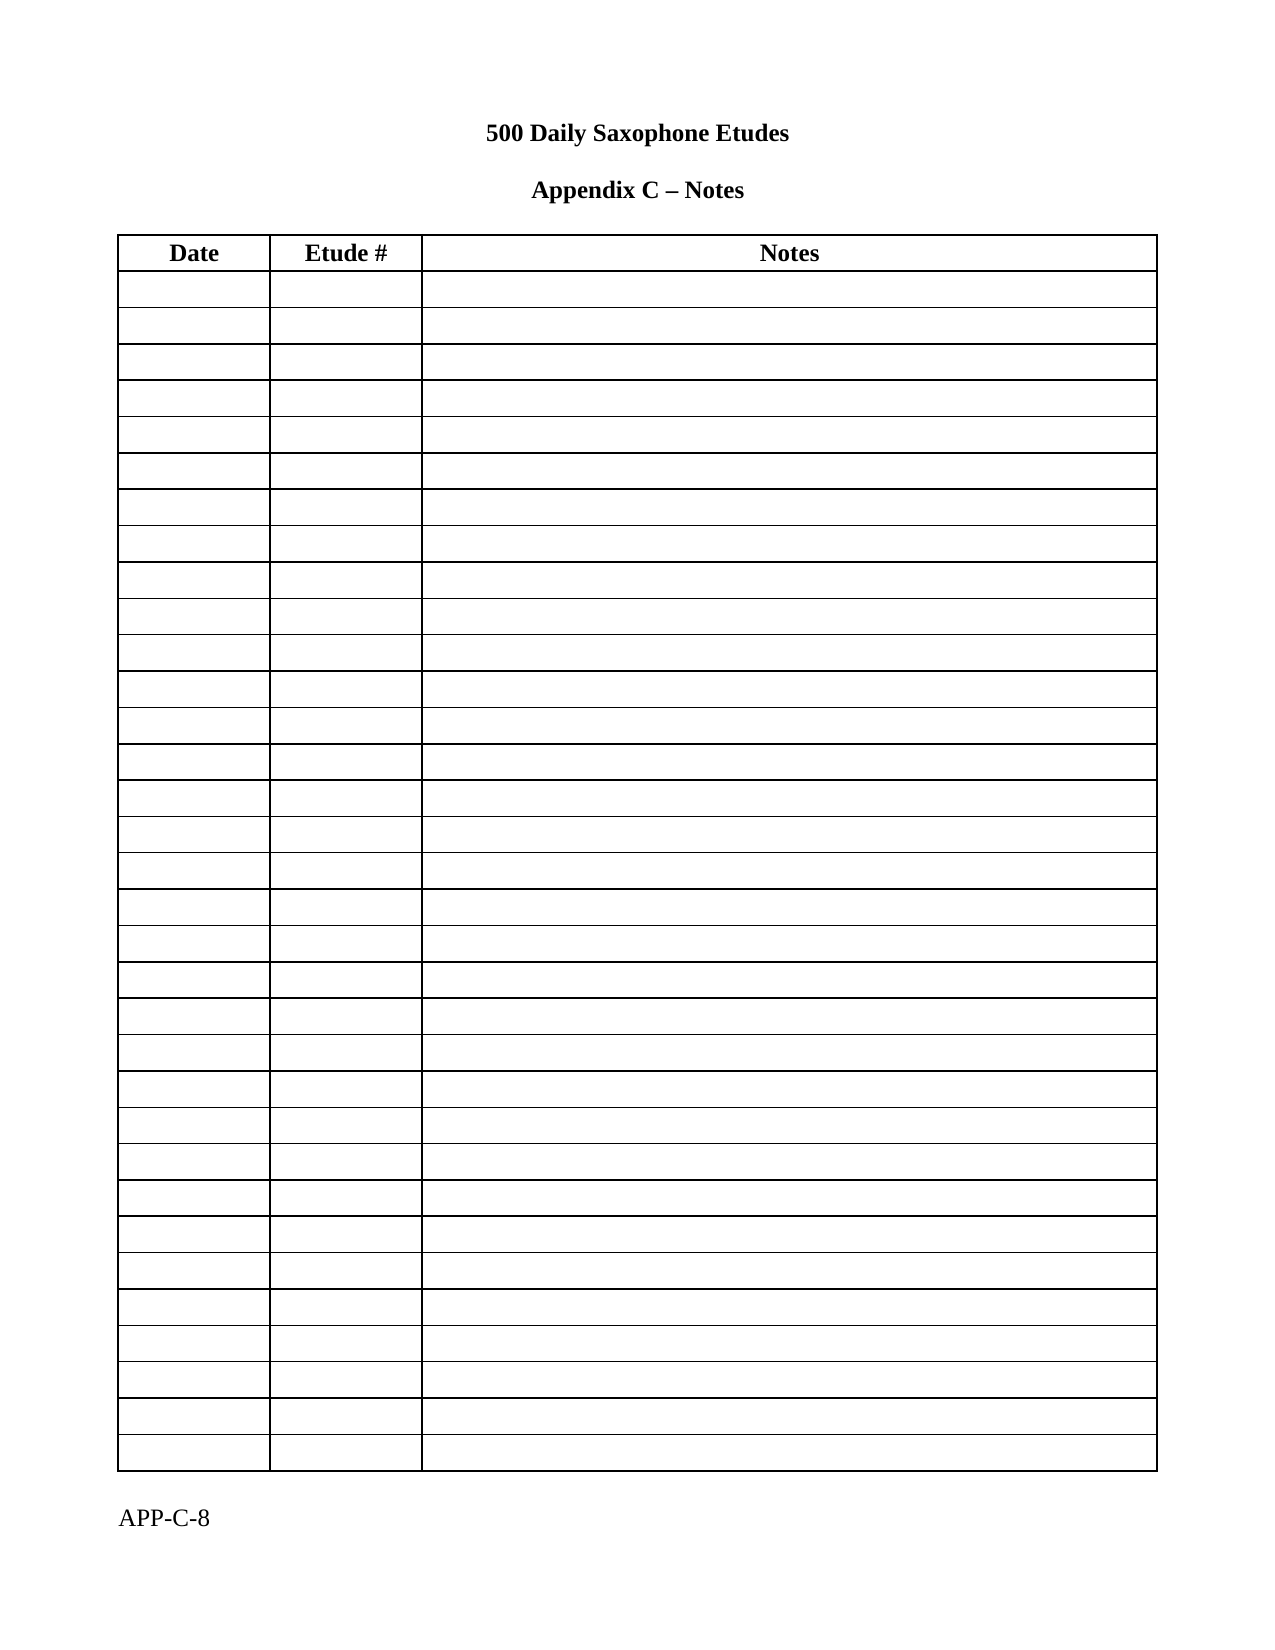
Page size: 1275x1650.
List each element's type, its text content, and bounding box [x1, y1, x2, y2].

table_cell [271, 963, 421, 997]
table_cell [423, 926, 1156, 961]
table_cell [119, 1144, 269, 1179]
table_cell [423, 1326, 1156, 1361]
table_cell [423, 853, 1156, 888]
table_cell [119, 417, 269, 452]
table_cell [119, 345, 269, 379]
table_cell [271, 1290, 421, 1324]
table_header Date [119, 236, 269, 270]
table_cell [271, 1435, 421, 1470]
table_cell [423, 1035, 1156, 1070]
table_cell [423, 526, 1156, 561]
table_cell [119, 1362, 269, 1397]
table_header Notes [423, 236, 1156, 270]
table_cell [423, 563, 1156, 597]
table_cell [423, 308, 1156, 343]
table_cell [271, 345, 421, 379]
table_cell [119, 1399, 269, 1433]
table_cell [119, 454, 269, 488]
table_cell [119, 490, 269, 525]
table_cell [271, 1326, 421, 1361]
table_cell [423, 672, 1156, 706]
table_cell [423, 1217, 1156, 1252]
table_cell [271, 1217, 421, 1252]
table_cell [423, 272, 1156, 307]
table_cell [119, 926, 269, 961]
table_cell [271, 1035, 421, 1070]
table_cell [271, 1253, 421, 1288]
table_cell [423, 599, 1156, 634]
table_cell [423, 1435, 1156, 1470]
table_cell [423, 1108, 1156, 1143]
table_cell [119, 1072, 269, 1106]
table_cell [119, 999, 269, 1034]
table_cell [423, 781, 1156, 816]
table_cell [271, 526, 421, 561]
table_cell [271, 745, 421, 779]
table_cell [423, 490, 1156, 525]
table_cell [119, 781, 269, 816]
table_cell [119, 308, 269, 343]
table_cell [271, 1399, 421, 1433]
table_cell [271, 417, 421, 452]
table_cell [119, 1435, 269, 1470]
table_cell [271, 1108, 421, 1143]
table_cell [119, 381, 269, 416]
table_cell [119, 963, 269, 997]
table_cell [119, 1217, 269, 1252]
table_cell [271, 272, 421, 307]
table_header Etude # [271, 236, 421, 270]
table_cell [271, 926, 421, 961]
table_cell [271, 1181, 421, 1215]
table_cell [119, 708, 269, 743]
table_cell [423, 1072, 1156, 1106]
table_cell [423, 381, 1156, 416]
table_cell [423, 417, 1156, 452]
table_cell [271, 563, 421, 597]
table_cell [271, 853, 421, 888]
table_cell [423, 1181, 1156, 1215]
table_cell [119, 635, 269, 670]
table_cell [423, 890, 1156, 924]
table_cell [271, 672, 421, 706]
table_cell [119, 672, 269, 706]
table_cell [423, 1144, 1156, 1179]
table_cell [119, 817, 269, 852]
table_cell [423, 817, 1156, 852]
table_cell [423, 635, 1156, 670]
table_cell [423, 345, 1156, 379]
table_cell [119, 1035, 269, 1070]
table_cell [119, 853, 269, 888]
table_cell [271, 599, 421, 634]
table_cell [423, 745, 1156, 779]
table_cell [119, 526, 269, 561]
table_cell [271, 890, 421, 924]
table_cell [119, 272, 269, 307]
table_cell [119, 745, 269, 779]
table_cell [271, 381, 421, 416]
table_cell [271, 1072, 421, 1106]
table_cell [423, 454, 1156, 488]
table_cell [119, 1253, 269, 1288]
table_cell [271, 817, 421, 852]
table_cell [119, 890, 269, 924]
table_cell [119, 1108, 269, 1143]
table_cell [423, 1362, 1156, 1397]
table_cell [271, 1362, 421, 1397]
table_cell [119, 599, 269, 634]
table_cell [271, 308, 421, 343]
table_cell [119, 1181, 269, 1215]
table_cell [423, 963, 1156, 997]
table_cell [423, 708, 1156, 743]
table_cell [271, 635, 421, 670]
table_cell [423, 999, 1156, 1034]
table_cell [119, 563, 269, 597]
table_cell [271, 781, 421, 816]
table_cell [271, 999, 421, 1034]
table_cell [271, 1144, 421, 1179]
table_cell [271, 454, 421, 488]
table_cell [119, 1326, 269, 1361]
table_cell [423, 1253, 1156, 1288]
table_cell [423, 1399, 1156, 1433]
table_cell [271, 708, 421, 743]
table_cell [423, 1290, 1156, 1324]
table_cell [271, 490, 421, 525]
table_cell [119, 1290, 269, 1324]
